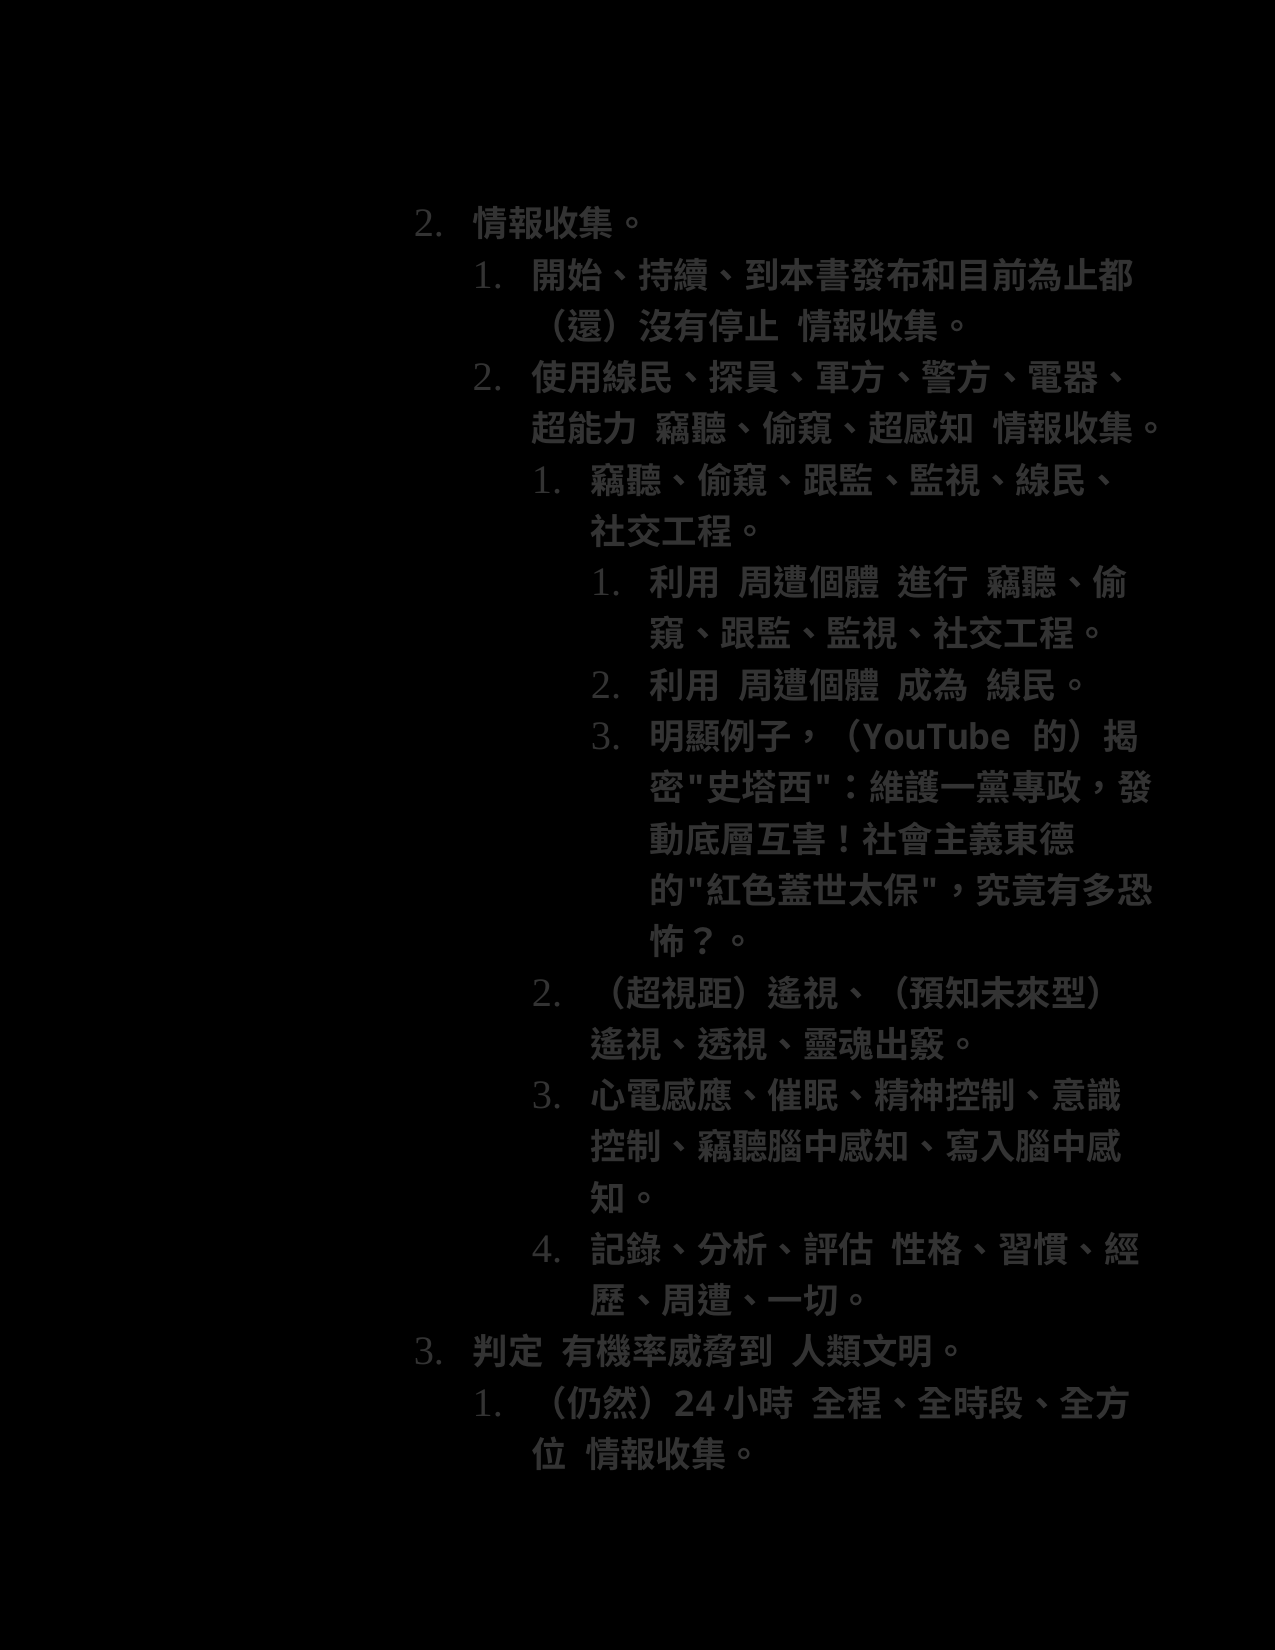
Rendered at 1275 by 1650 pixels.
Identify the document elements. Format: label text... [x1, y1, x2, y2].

list 開始、持續、到本書發布和目前為止都（還）沒有停止 情報收集。 [472, 247, 1157, 349]
list （仍然）24小時 全程、全時段、全方位 情報收集。 [472, 1375, 1157, 1477]
list 利用 周遭個體 進行 竊聽、偷窺、跟監、監視、社交工程。 [591, 554, 1157, 657]
list 心電感應、催眠、精神控制、意識控制、竊聽腦中感知、寫入腦中感知。 [532, 1067, 1157, 1221]
list 利用 周遭個體 成為 線民。 [591, 657, 1157, 708]
list 記錄、分析、評估 性格、習慣、經歷、周遭、一切。 [532, 1221, 1157, 1324]
list 明顯例子，（YouTube 的）揭密"史塔西"：維護一黨專政，發動底層互害！社會主義東德的"紅色蓋世太保"，究竟有多恐怖？。 [591, 708, 1157, 965]
list 判定 有機率威脅到 人類文明。 [413, 1324, 1157, 1375]
list （超視距）遙視、（預知未來型）遙視、透視、靈魂出竅。 [532, 965, 1157, 1067]
list 竊聽、偷窺、跟監、監視、線民、社交工程。 [532, 452, 1157, 554]
list 使用線民、探員、軍方、警方、電器、超能力 竊聽、偷窺、超感知 情報收集。 [472, 349, 1157, 452]
list 情報收集。 [413, 196, 1157, 247]
